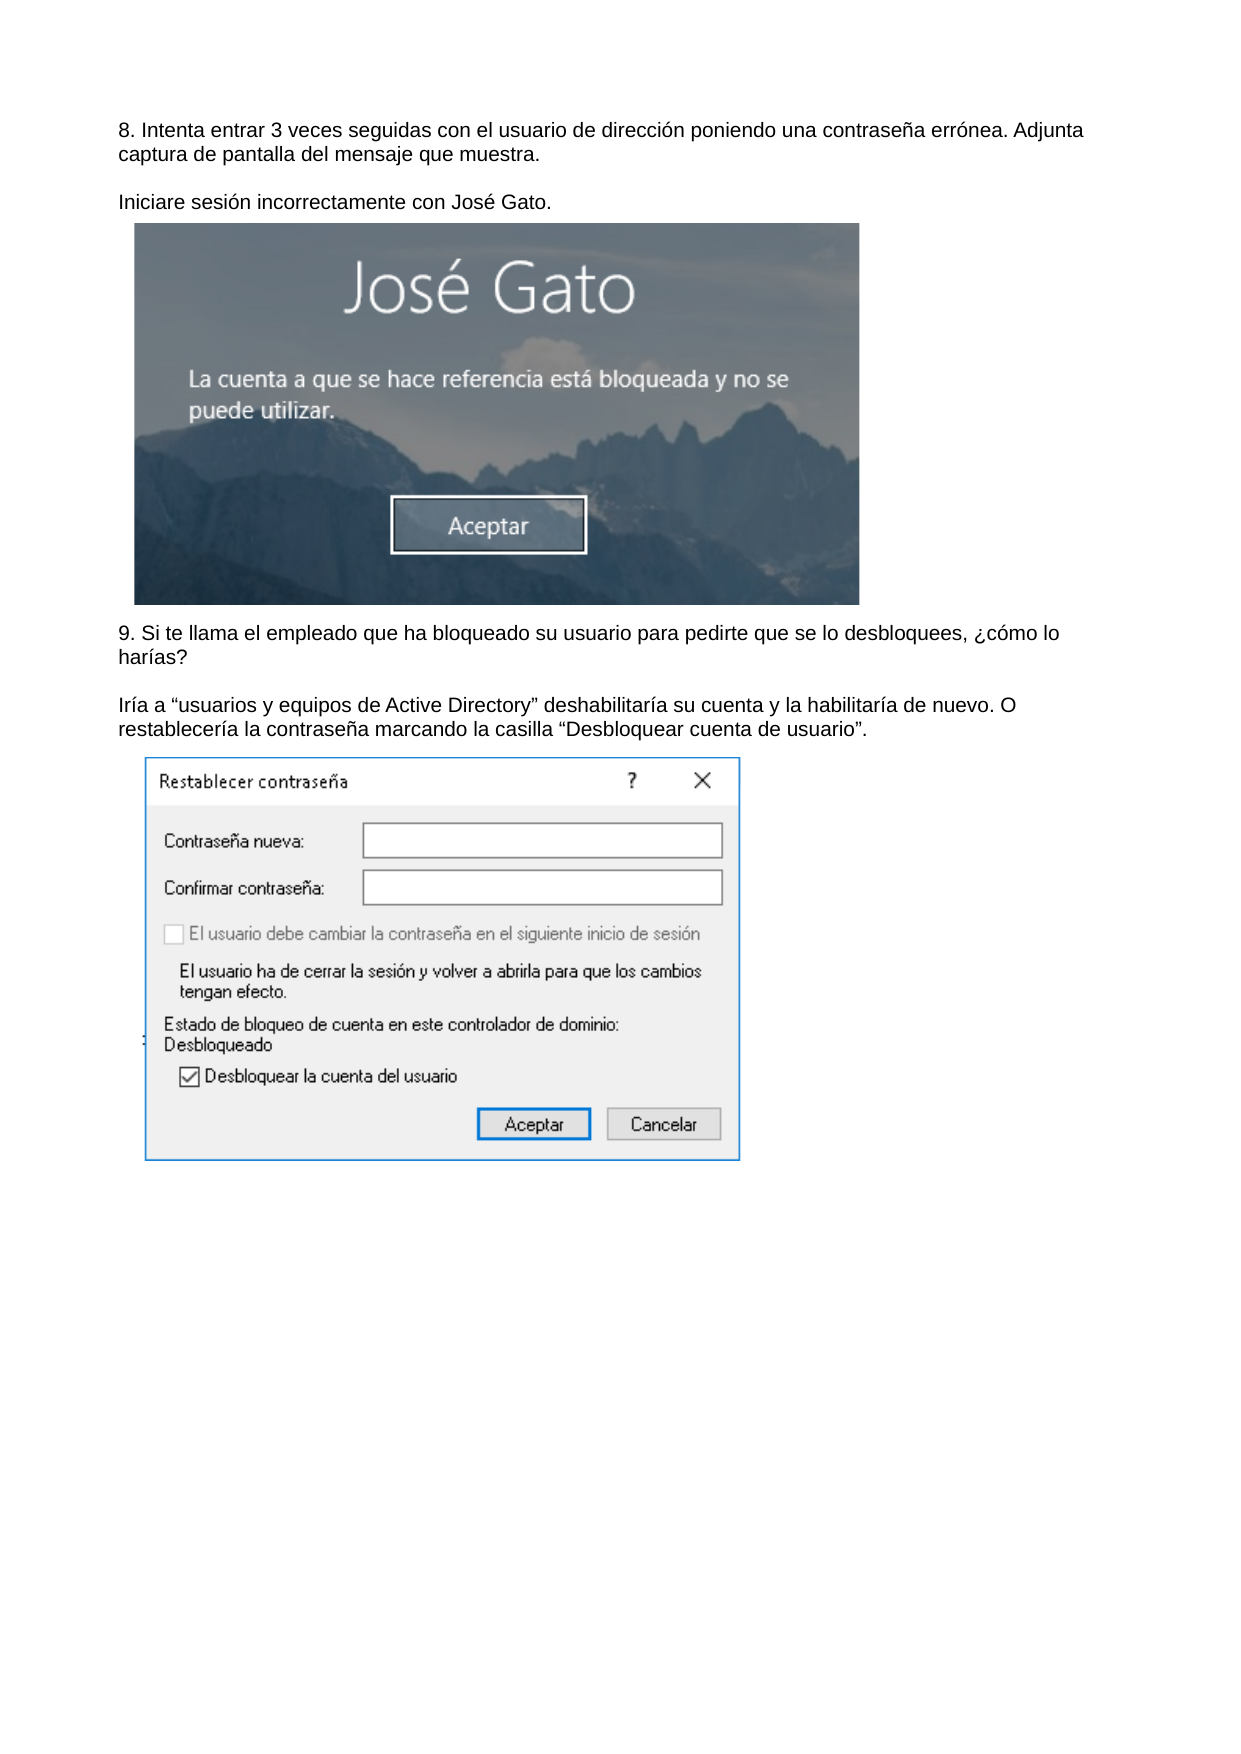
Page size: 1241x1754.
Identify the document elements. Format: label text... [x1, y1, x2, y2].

text 9. Si te llama el empleado que ha bloqueado su usuario para pedirte que se lo desbloquees, ¿cómo lo harías? [118, 621, 1122, 669]
picture [142, 757, 742, 1161]
text Iría a “usuarios y equipos de Active Directory” deshabilitaría su cuenta y la habilitaría de nuevo. O restablecería la contraseña marcando la casilla “Desbloquear cuenta de usuario”. [118, 693, 1122, 741]
picture [134, 223, 860, 605]
text 8. Intenta entrar 3 veces seguidas con el usuario de dirección poniendo una contraseña errónea. Adjunta captura de pantalla del mensaje que muestra. [118, 118, 1122, 166]
text Iniciare sesión incorrectamente con José Gato. [118, 190, 1122, 214]
